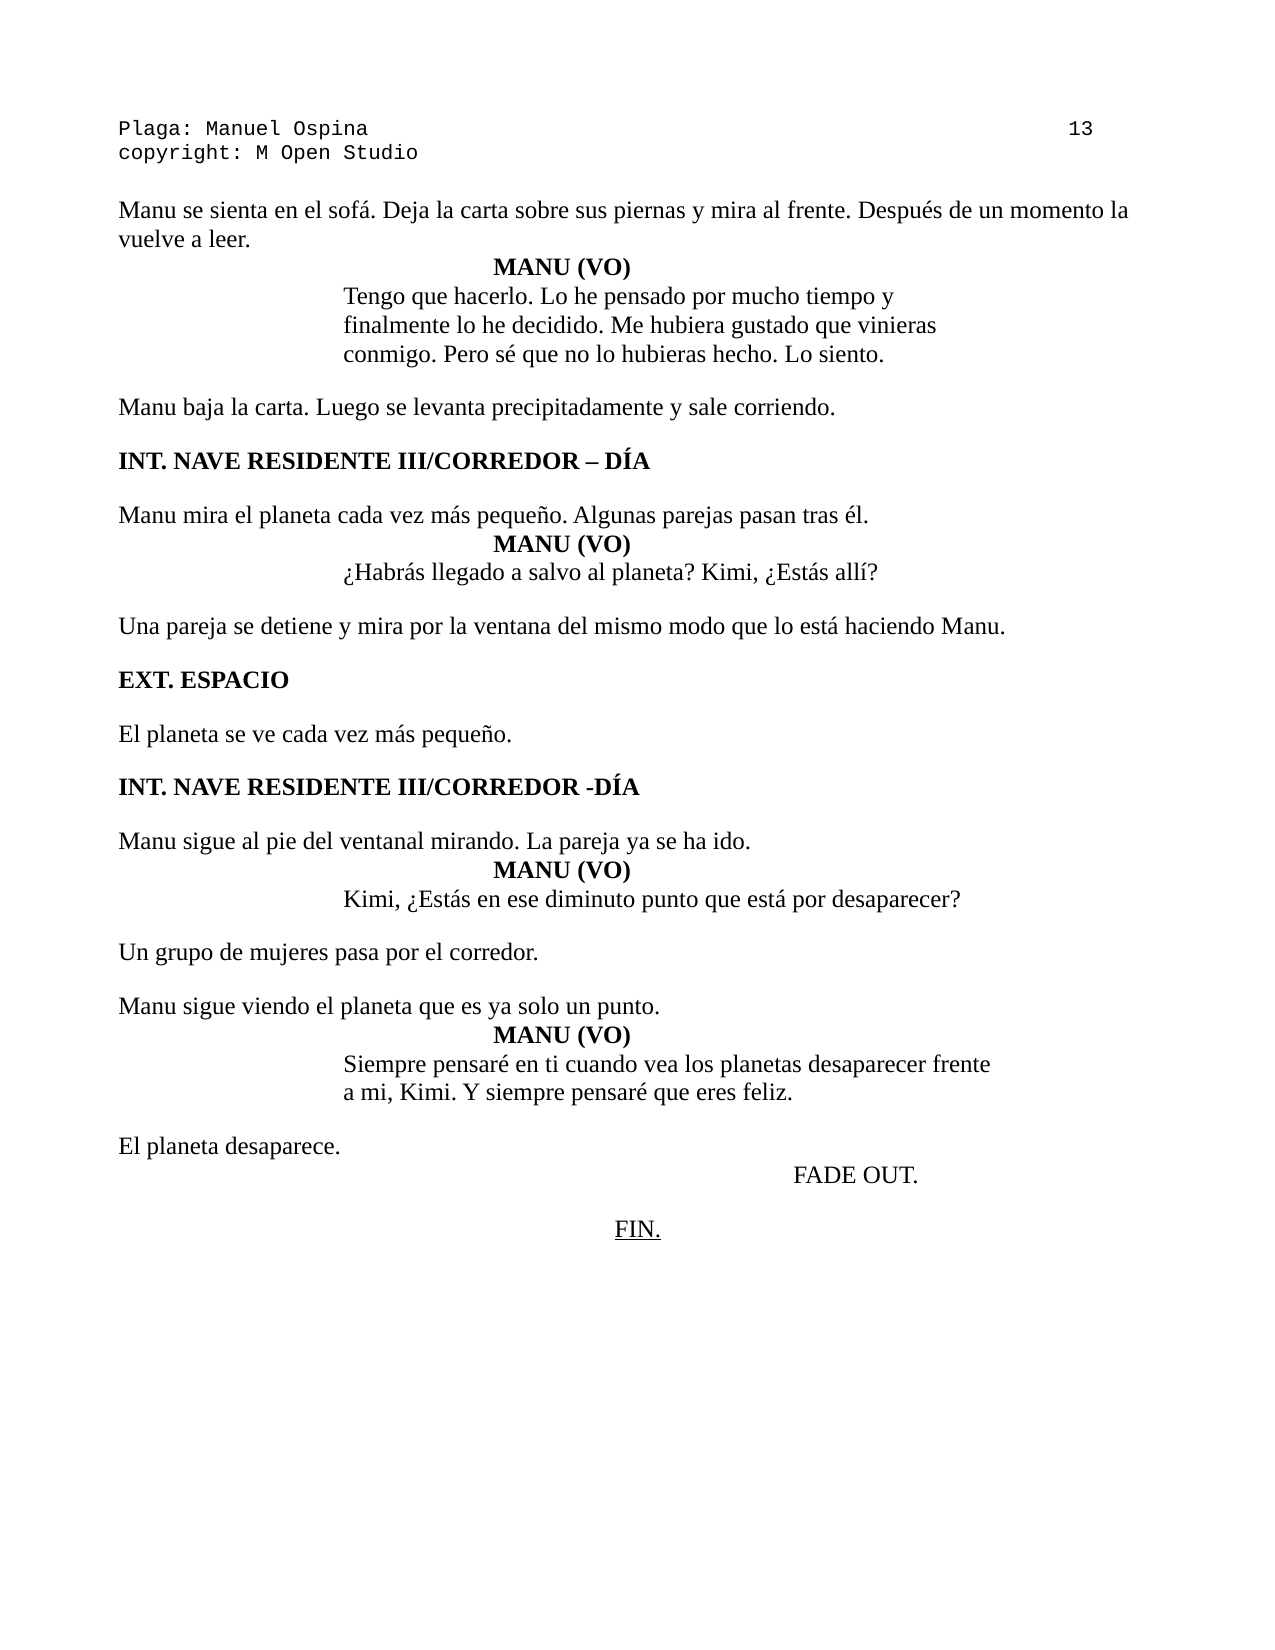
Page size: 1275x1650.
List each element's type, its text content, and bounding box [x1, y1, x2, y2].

text Manu se sienta en el sofá. Deja la carta sobre sus piernas y mira al frente. Después de un momento la vuelve a leer. [118, 195, 1157, 252]
text ¿Habrás llegado a salvo al planeta? Kimi, ¿Estás allí? [343, 557, 1007, 586]
text Una pareja se detiene y mira por la ventana del mismo modo que lo está haciendo Manu. [118, 611, 1157, 640]
text Siempre pensaré en ti cuando vea los planetas desaparecer frente a mi, Kimi. Y siempre pensaré que eres feliz. [343, 1049, 1007, 1106]
text Manu sigue viendo el planeta que es ya solo un punto. [118, 991, 1157, 1020]
text El planeta se ve cada vez más pequeño. [118, 719, 1157, 747]
text MANU (VO) [493, 252, 1007, 281]
text Tengo que hacerlo. Lo he pensado por mucho tiempo y finalmente lo he decidido. Me hubiera gustado que vinieras conmigo. Pero sé que no lo hubieras hecho. Lo siento. [343, 281, 1007, 367]
text Int. Nave residente III/Corredor – día [118, 446, 1157, 475]
text Manu sigue al pie del ventanal mirando. La pareja ya se ha ido. [118, 826, 1157, 855]
text Kimi, ¿Estás en ese diminuto punto que está por desaparecer? [343, 884, 1007, 912]
text Ext. Espacio [118, 665, 1157, 694]
text El planeta desaparece. [118, 1131, 1157, 1160]
text Fade out. [793, 1160, 1157, 1189]
text Int. Nave Residente III/Corredor -día [118, 772, 1157, 801]
text fin. [118, 1214, 1157, 1242]
text Manu (VO) [493, 1020, 1007, 1049]
text Un grupo de mujeres pasa por el corredor. [118, 937, 1157, 966]
text Manu mira el planeta cada vez más pequeño. Algunas parejas pasan tras él. [118, 500, 1157, 529]
text Manu baja la carta. Luego se levanta precipitadamente y sale corriendo. [118, 392, 1157, 421]
text Manu (VO) [493, 529, 1007, 557]
text Manu (VO) [493, 855, 1007, 884]
